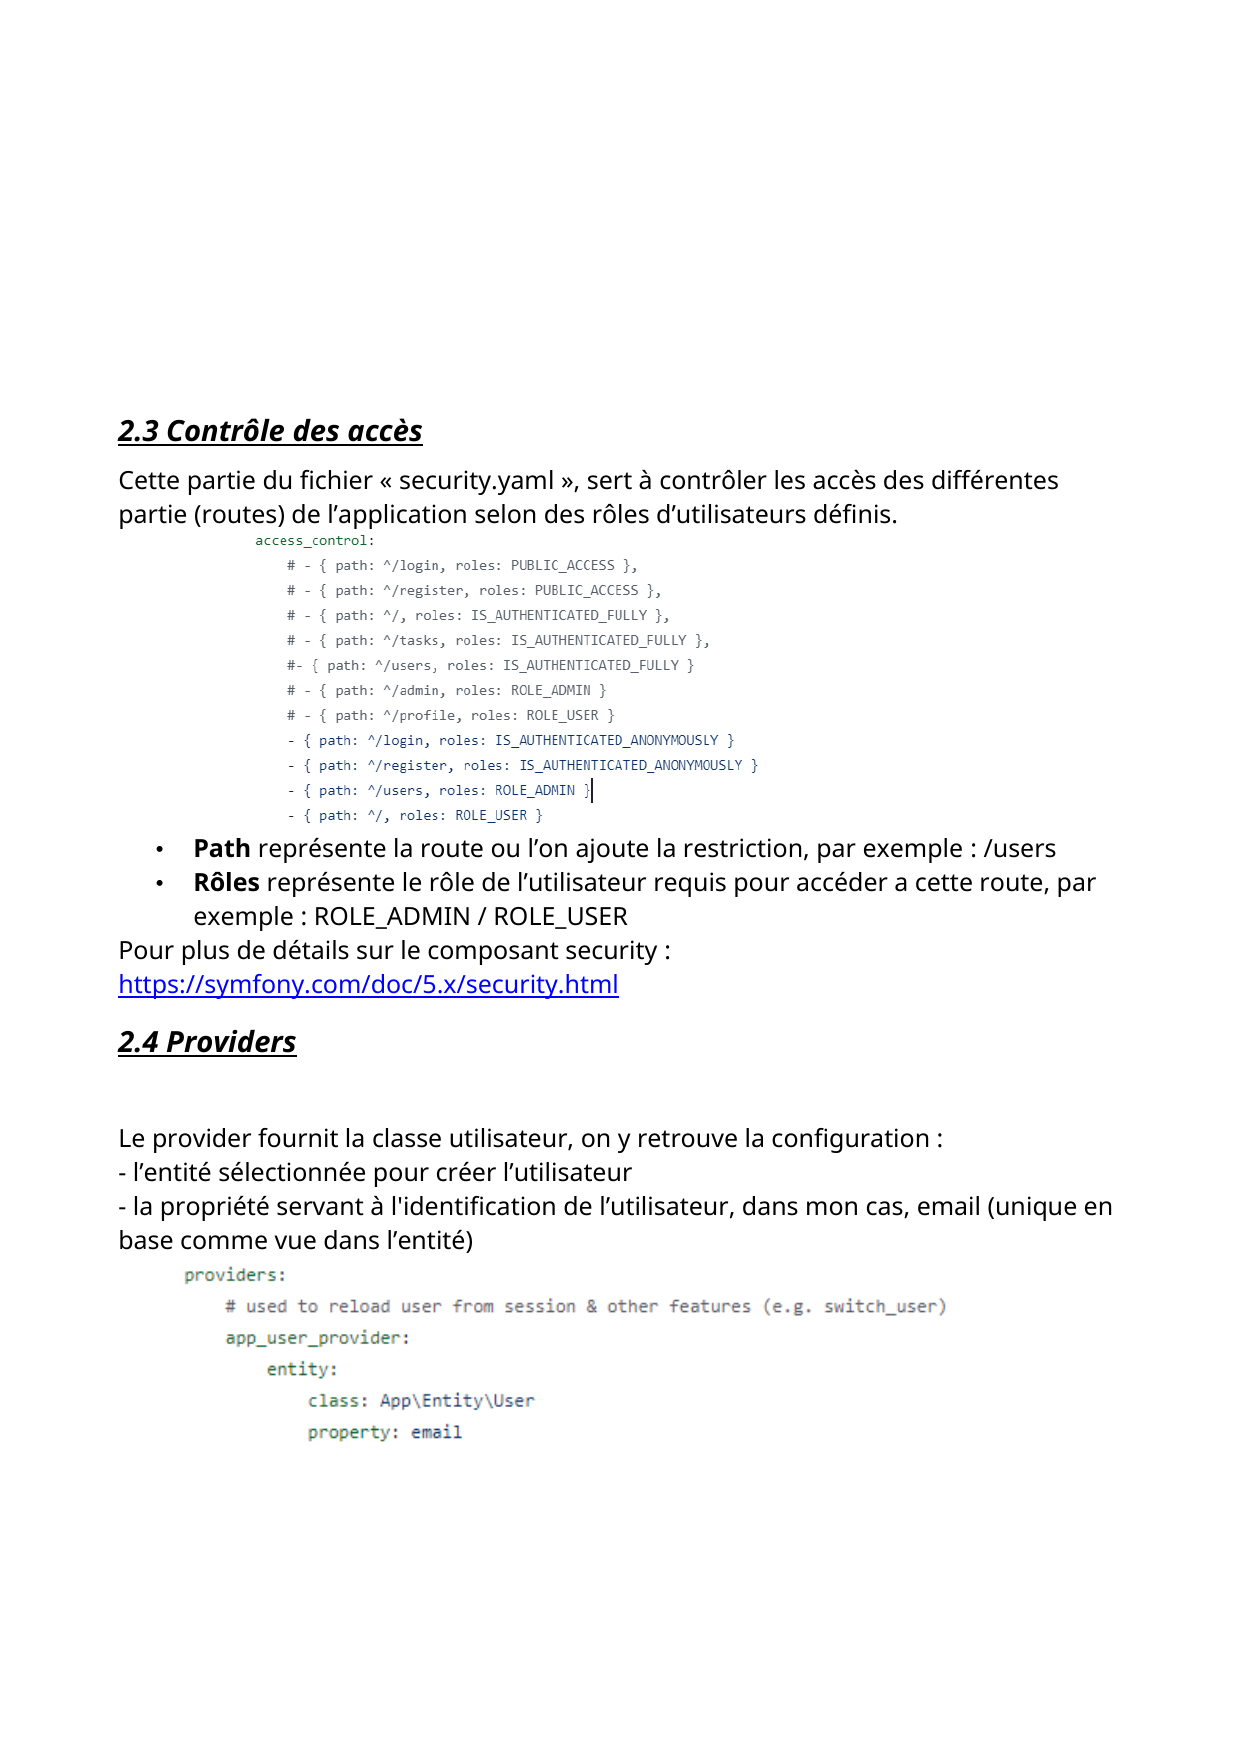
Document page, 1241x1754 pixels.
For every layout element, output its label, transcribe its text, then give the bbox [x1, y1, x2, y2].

list Path représente la route ou l’on ajoute la restriction, par exemple : /users [156, 831, 1122, 865]
text Pour plus de détails sur le composant security : https://symfony.com/doc/5.x/security.html [118, 933, 1122, 1001]
text 2.3 Contrôle des accès [118, 410, 1122, 450]
text Cette partie du fichier « security.yaml », sert à contrôler les accès des différentes partie (routes) de l’application selon des rôles d’utilisateurs définis. [118, 462, 1122, 531]
list Rôles représente le rôle de l’utilisateur requis pour accéder a cette route, par exemple : ROLE_ADMIN / ROLE_USER [156, 865, 1122, 933]
text - la propriété servant à l'identification de l’utilisateur, dans mon cas, email (unique en base comme vue dans l’entité) [118, 1189, 1122, 1257]
text 2.4 Providers [118, 1022, 1122, 1061]
text Le provider fournit la classe utilisateur, on y retrouve la configuration : [118, 1121, 1122, 1155]
text - l’entité sélectionnée pour créer l’utilisateur [118, 1155, 1122, 1189]
